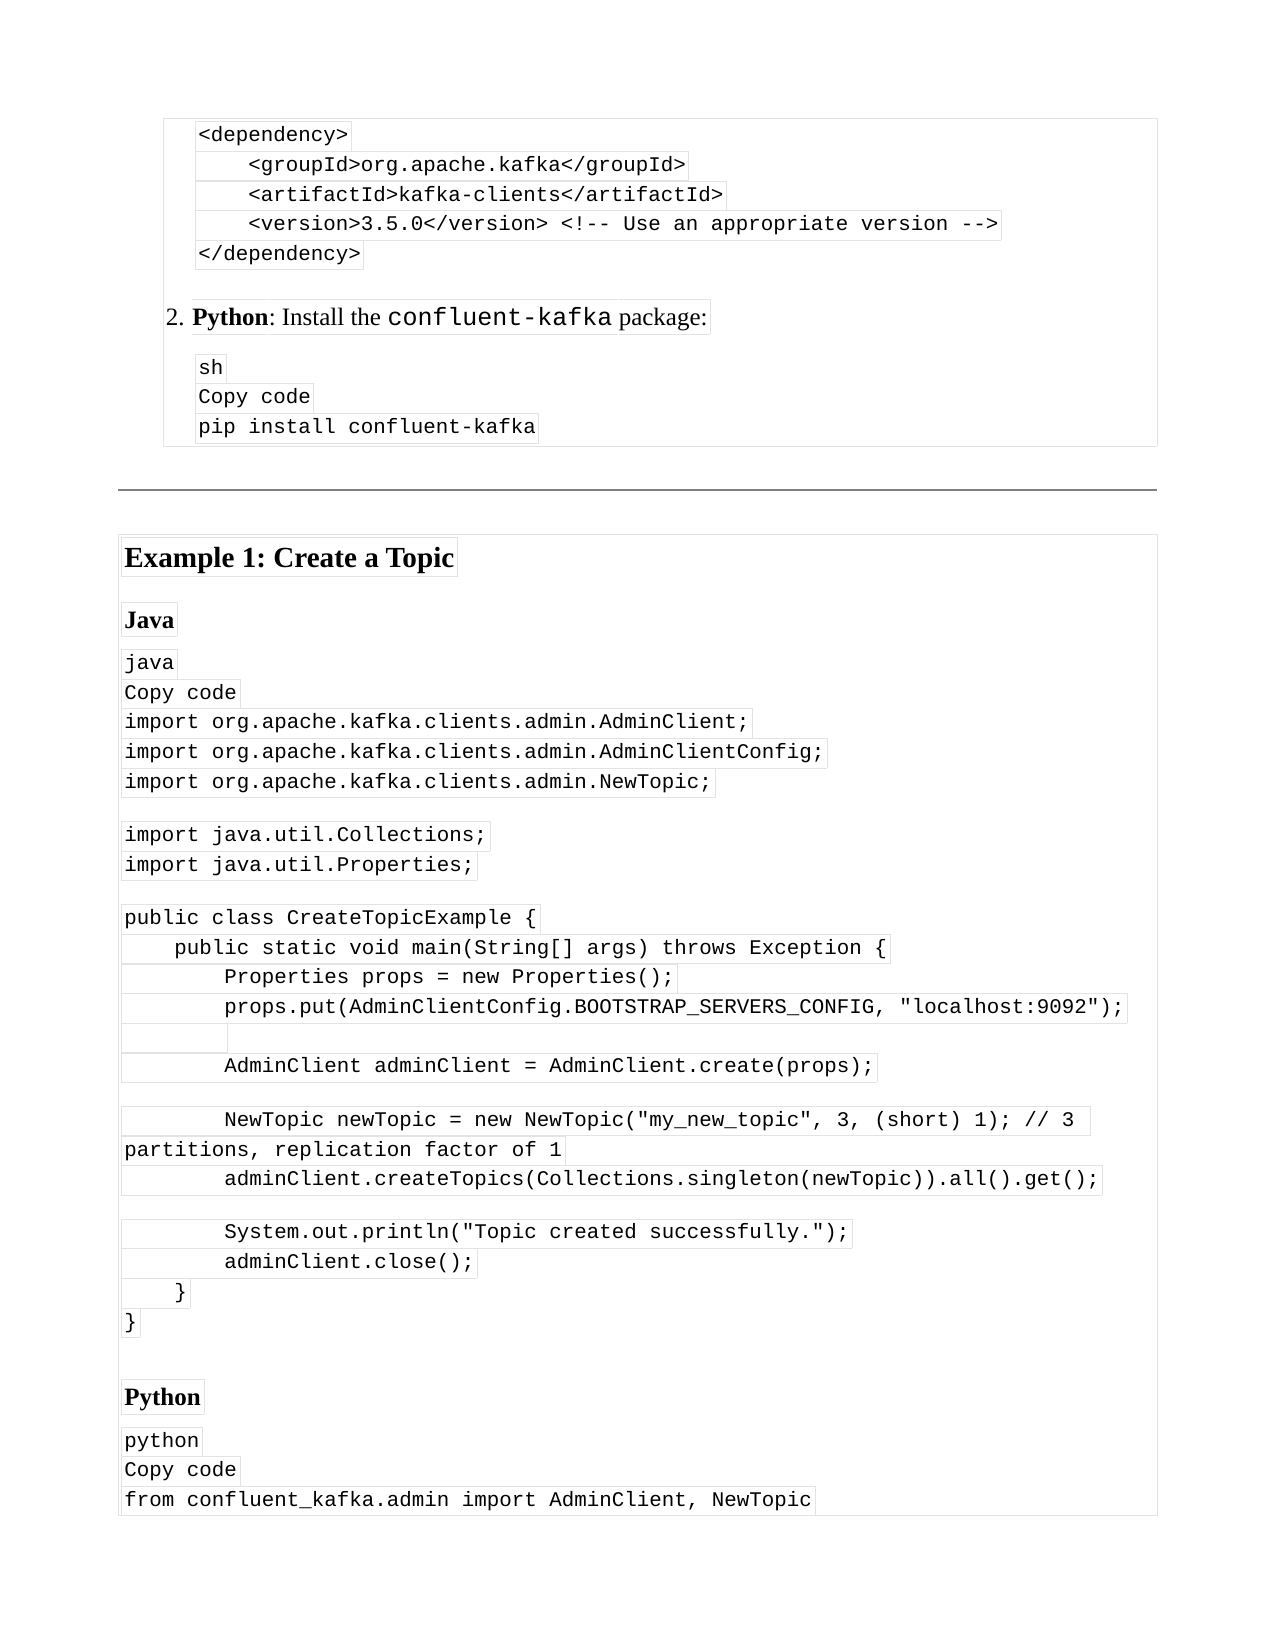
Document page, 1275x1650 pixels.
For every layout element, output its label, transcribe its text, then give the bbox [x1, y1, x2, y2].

text AdminClient adminClient = AdminClient.create(props); [228, 1049, 1157, 1082]
list Python: Install the confluent-kafka package: [164, 296, 1157, 334]
text from confluent_kafka.admin import AdminClient, NewTopic [241, 1483, 1157, 1515]
text python [119, 1423, 1157, 1453]
list <version>3.5.0</version> <!-- Use an appropriate version --> [727, 207, 1157, 237]
text [678, 960, 1157, 990]
list <groupId>org.apache.kafka</groupId> [164, 148, 195, 177]
text adminClient.createTopics(Collections.singleton(newTopic)).all().get(); [122, 1166, 1102, 1195]
text props.put(AdminClientConfig.BOOTSTRAP_SERVERS_CONFIG, "localhost:9092"); [678, 990, 1157, 1023]
text [478, 1245, 1157, 1275]
list [364, 237, 1157, 269]
list sh [164, 351, 1157, 380]
text public static void main(String[] args) throws Exception { [122, 935, 890, 960]
list Copy code [227, 380, 1157, 410]
list [164, 237, 195, 269]
list <version>3.5.0</version> <!-- Use an appropriate version --> [196, 211, 1001, 237]
text adminClient.close(); [122, 1249, 477, 1275]
text import org.apache.kafka.clients.admin.AdminClient; [122, 709, 752, 735]
text import org.apache.kafka.clients.admin.AdminClientConfig; [122, 739, 827, 765]
list <artifactId>kafka-clients</artifactId> [689, 177, 1157, 207]
text from confluent_kafka.admin import AdminClient, NewTopic [122, 1487, 815, 1515]
text props.put(AdminClientConfig.BOOTSTRAP_SERVERS_CONFIG, "localhost:9092"); [122, 994, 1127, 1023]
text Copy code [122, 1457, 240, 1483]
text AdminClient adminClient = AdminClient.create(props); [122, 1054, 877, 1082]
text NewTopic newTopic = new NewTopic("my_new_topic", 3, (short) 1); // 3 partitions, replication factor of 1 [119, 1103, 1157, 1162]
text [716, 765, 1157, 797]
list pip install confluent-kafka [164, 410, 1157, 446]
text Properties props = new Properties(); [122, 965, 677, 990]
list <groupId>org.apache.kafka</groupId> [352, 148, 1157, 177]
list Copy code [164, 380, 195, 410]
subtitle Example 1: Create a Topic [119, 535, 1157, 577]
list <artifactId>kafka-clients</artifactId> [196, 182, 726, 207]
list <artifactId>kafka-clients</artifactId> [164, 177, 195, 207]
text Copy code [203, 1453, 1157, 1483]
text [191, 1275, 1157, 1304]
list Copy code [196, 384, 313, 410]
list <dependency> [164, 119, 1157, 148]
text adminClient.createTopics(Collections.singleton(newTopic)).all().get(); [566, 1162, 1157, 1195]
text import org.apache.kafka.clients.admin.NewTopic; [122, 769, 715, 797]
text public static void main(String[] args) throws Exception { [541, 931, 1157, 960]
text import java.util.Collections; [119, 818, 1157, 848]
list <groupId>org.apache.kafka</groupId> [196, 152, 688, 177]
text System.out.println("Topic created successfully."); [119, 1216, 1157, 1245]
text Copy code [122, 680, 240, 705]
text public class CreateTopicExample { [119, 901, 1157, 931]
text } [122, 1304, 1157, 1337]
subtitle Python [119, 1376, 1157, 1414]
text import java.util.Properties; [122, 848, 1157, 880]
text Copy code [178, 676, 1157, 705]
text import org.apache.kafka.clients.admin.AdminClient; [241, 705, 1157, 735]
list </dependency> [196, 241, 363, 269]
subtitle Java [119, 599, 1157, 636]
text } [122, 1279, 190, 1304]
text import org.apache.kafka.clients.admin.AdminClientConfig; [753, 735, 1157, 765]
text java [119, 646, 1157, 676]
